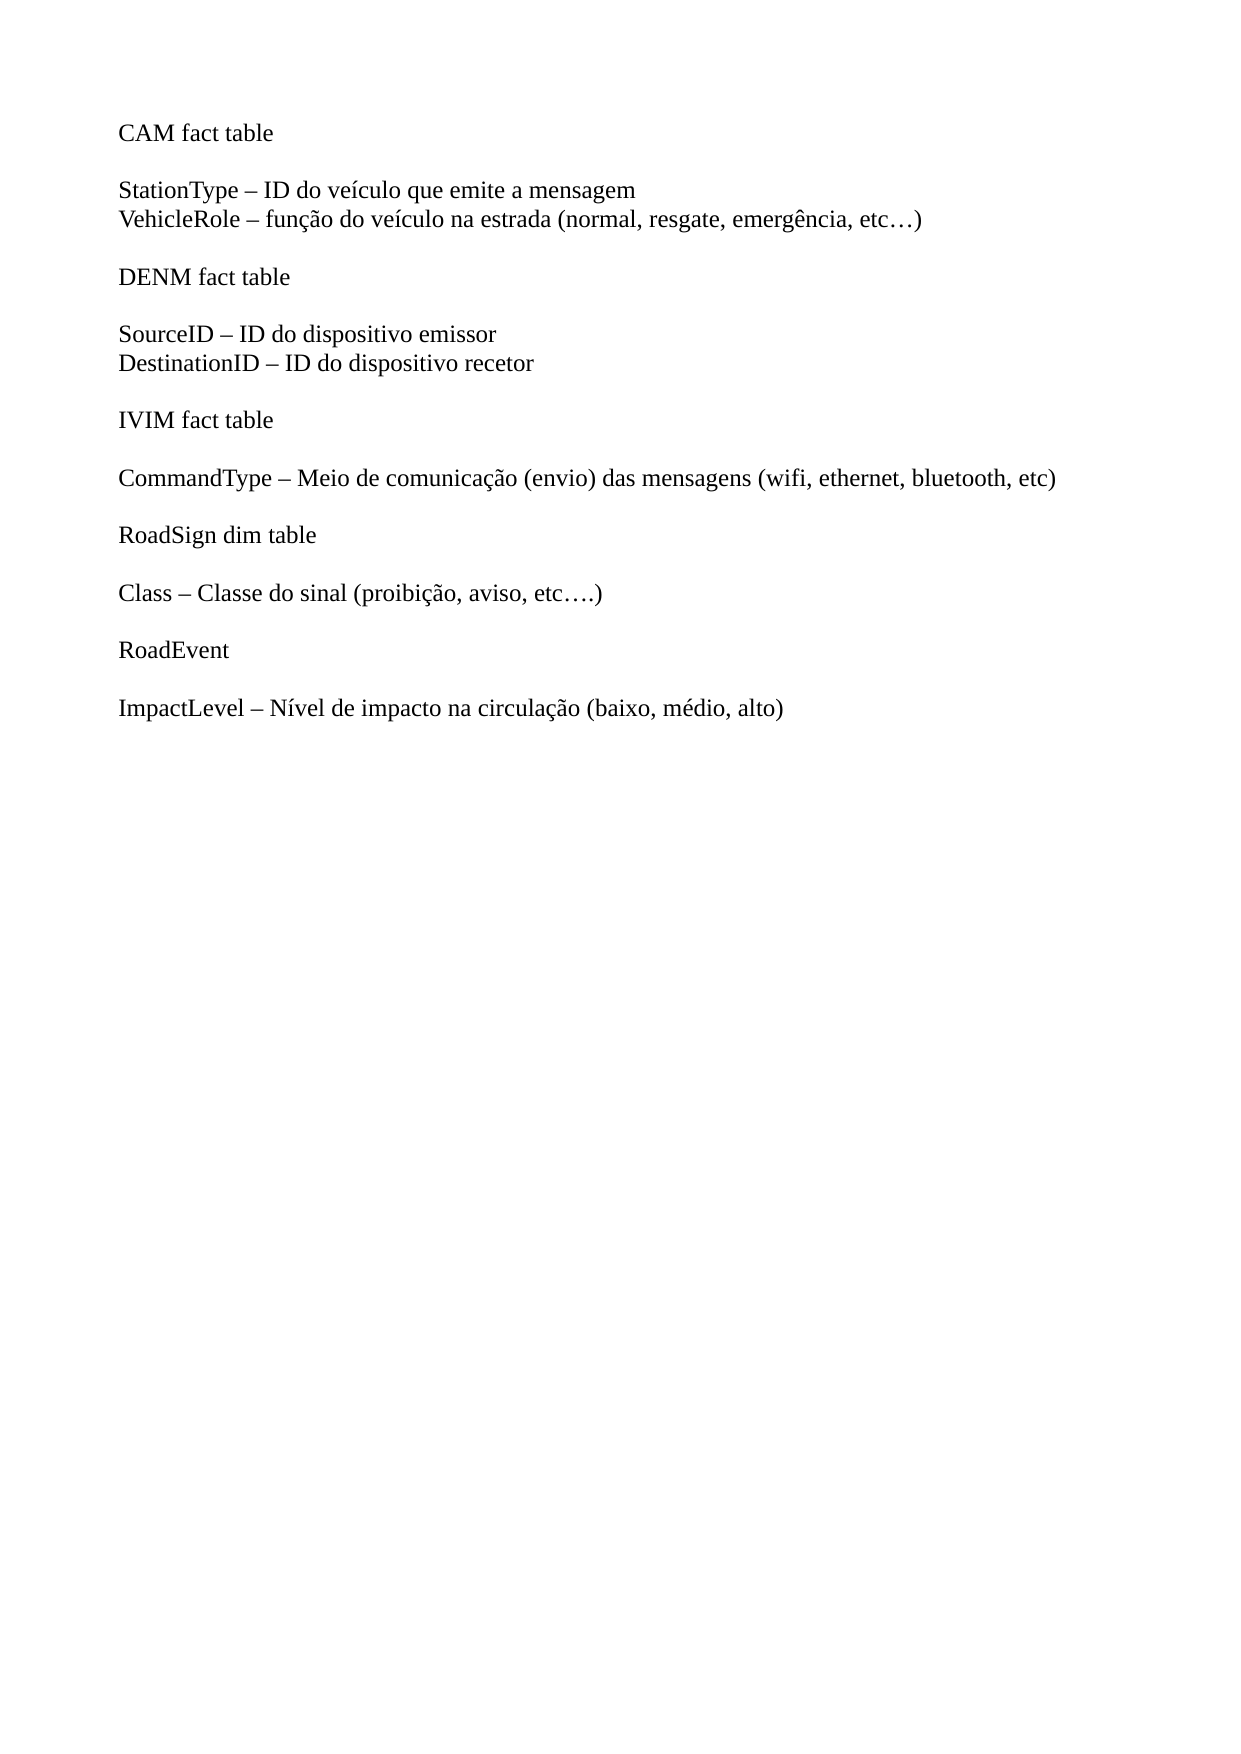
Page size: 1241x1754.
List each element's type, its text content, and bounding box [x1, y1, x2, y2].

text CAM fact table [118, 118, 1122, 147]
text CommandType – Meio de comunicação (envio) das mensagens (wifi, ethernet, bluetooth, etc) [118, 463, 1122, 492]
text RoadEvent [118, 636, 1122, 664]
text StationType – ID do veículo que emite a mensagem [118, 176, 1122, 204]
text Class – Classe do sinal (proibição, aviso, etc….) [118, 578, 1122, 607]
text DestinationID – ID do dispositivo recetor [118, 348, 1122, 377]
text DENM fact table [118, 262, 1122, 291]
text VehicleRole – função do veículo na estrada (normal, resgate, emergência, etc…) [118, 204, 1122, 233]
text RoadSign dim table [118, 521, 1122, 549]
text SourceID – ID do dispositivo emissor [118, 319, 1122, 348]
text ImpactLevel – Nível de impacto na circulação (baixo, médio, alto) [118, 693, 1122, 722]
text IVIM fact table [118, 406, 1122, 434]
